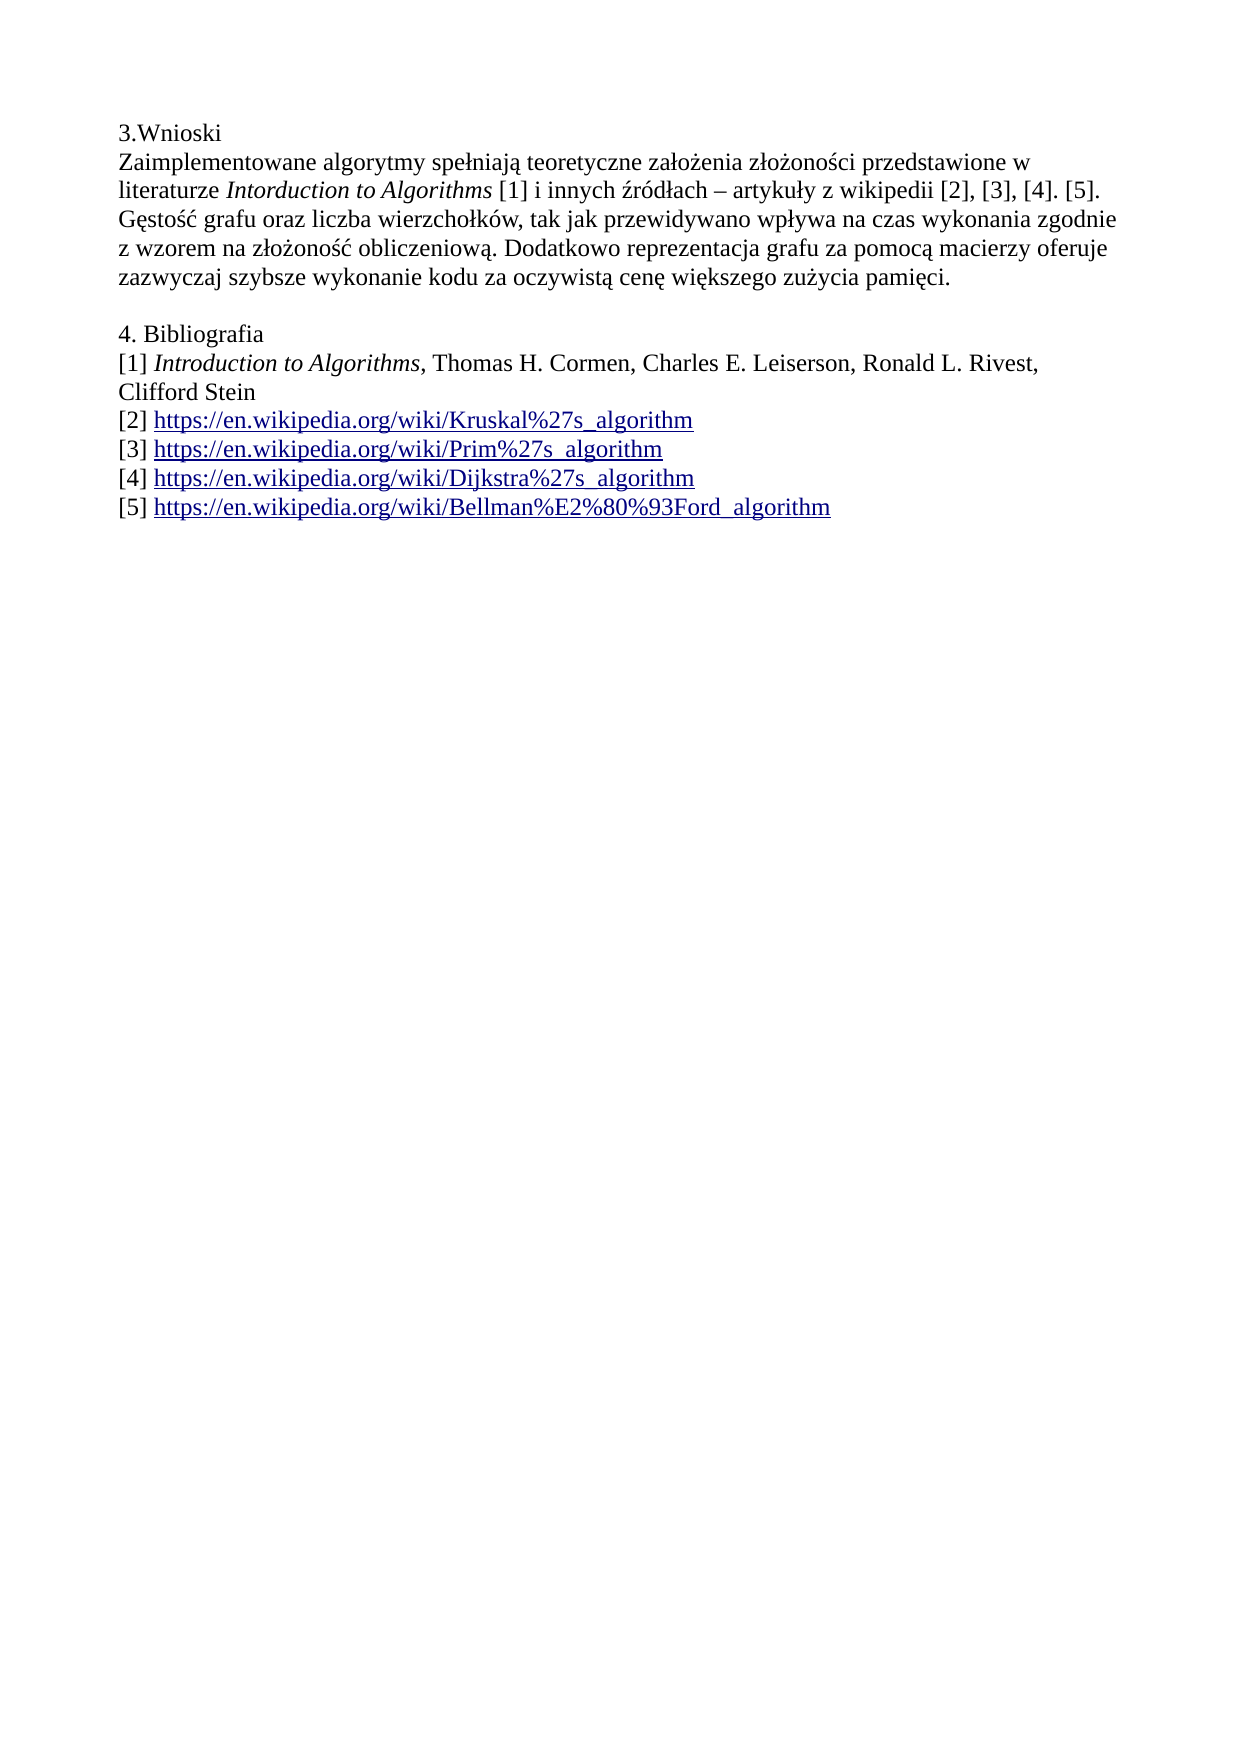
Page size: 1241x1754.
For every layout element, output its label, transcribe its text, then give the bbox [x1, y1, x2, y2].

text [1] Introduction to Algorithms, Thomas H. Cormen, Charles E. Leiserson, Ronald L. Rivest, Clifford Stein [118, 348, 1122, 406]
text Zaimplementowane algorytmy spełniają teoretyczne założenia złożoności przedstawione w literaturze Intorduction to Algorithms [1] i innych źródłach – artykuły z wikipedii [2], [3], [4]. [5]. [118, 147, 1122, 204]
text 3.Wnioski [118, 118, 1122, 147]
text [3] https://en.wikipedia.org/wiki/Prim%27s_algorithm [118, 434, 1122, 463]
text [4] https://en.wikipedia.org/wiki/Dijkstra%27s_algorithm [118, 463, 1122, 492]
text [5] https://en.wikipedia.org/wiki/Bellman%E2%80%93Ford_algorithm [118, 492, 1122, 521]
text Gęstość grafu oraz liczba wierzchołków, tak jak przewidywano wpływa na czas wykonania zgodnie z wzorem na złożoność obliczeniową. Dodatkowo reprezentacja grafu za pomocą macierzy oferuje zazwyczaj szybsze wykonanie kodu za oczywistą cenę większego zużycia pamięci. [118, 204, 1122, 291]
text 4. Bibliografia [118, 319, 1122, 348]
text [2] https://en.wikipedia.org/wiki/Kruskal%27s_algorithm [118, 406, 1122, 434]
